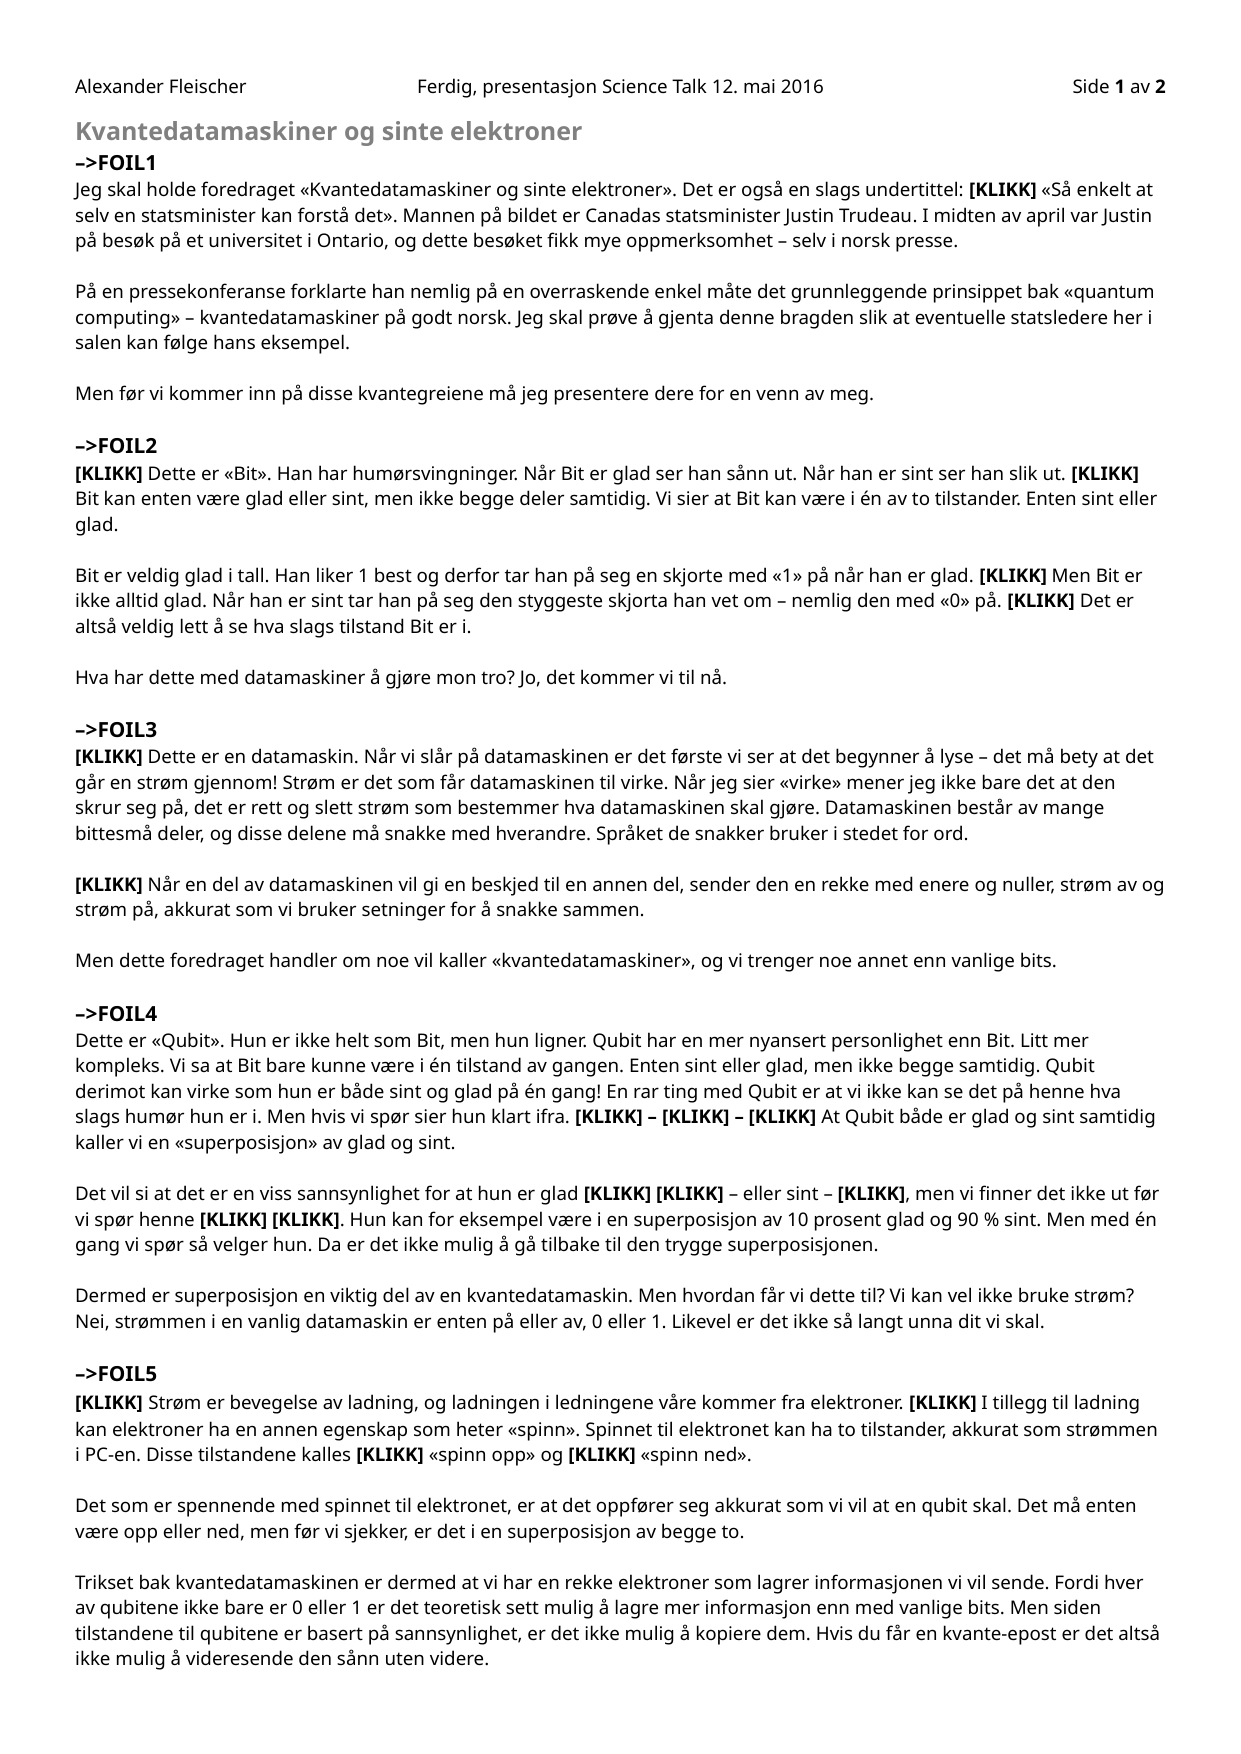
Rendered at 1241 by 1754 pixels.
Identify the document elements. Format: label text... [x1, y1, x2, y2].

text Bit er veldig glad i tall. Han liker 1 best og derfor tar han på seg en skjorte med «1» på når han er glad. [KLIKK] Men Bit er ikke alltid glad. Når han er sint tar han på seg den styggeste skjorta han vet om – nemlig den med «0» på. [KLIKK] Det er altså veldig lett å se hva slags tilstand Bit er i. [75, 562, 1166, 639]
text –>FOIL5 [75, 1359, 1166, 1387]
text [KLIKK] Strøm er bevegelse av ladning, og ladningen i ledningene våre kommer fra elektroner. [KLIKK] I tillegg til ladning kan elektroner ha en annen egenskap som heter «spinn». Spinnet til elektronet kan ha to tilstander, akkurat som strømmen i PC-en. Disse tilstandene kalles [KLIKK] «spinn opp» og [KLIKK] «spinn ned». [75, 1387, 1166, 1467]
text [KLIKK] Når en del av datamaskinen vil gi en beskjed til en annen del, sender den en rekke med enere og nuller, strøm av og strøm på, akkurat som vi bruker setninger for å snakke sammen. [75, 871, 1166, 922]
text Det vil si at det er en viss sannsynlighet for at hun er glad [KLIKK] [KLIKK] – eller sint – [KLIKK], men vi finner det ikke ut før vi spør henne [KLIKK] [KLIKK]. Hun kan for eksempel være i en superposisjon av 10 prosent glad og 90 % sint. Men med én gang vi spør så velger hun. Da er det ikke mulig å gå tilbake til den trygge superposisjonen. [75, 1180, 1166, 1257]
text –>FOIL2 [75, 432, 1166, 460]
text Det som er spennende med spinnet til elektronet, er at det oppfører seg akkurat som vi vil at en qubit skal. Det må enten være opp eller ned, men før vi sjekker, er det i en superposisjon av begge to. [75, 1492, 1166, 1543]
subtitle Kvantedatamaskiner og sinte elektroner [75, 114, 1166, 148]
text –>FOIL4 [75, 999, 1166, 1027]
text På en pressekonferanse forklarte han nemlig på en overraskende enkel måte det grunnleggende prinsippet bak «quantum computing» – kvantedatamaskiner på godt norsk. Jeg skal prøve å gjenta denne bragden slik at eventuelle statsledere her i salen kan følge hans eksempel. [75, 278, 1166, 355]
text –>FOIL3 [75, 715, 1166, 744]
text Men før vi kommer inn på disse kvantegreiene må jeg presentere dere for en venn av meg. [75, 381, 1166, 406]
text Hva har dette med datamaskiner å gjøre mon tro? Jo, det kommer vi til nå. [75, 664, 1166, 690]
text –>FOIL1 [75, 148, 1166, 176]
text Jeg skal holde foredraget «Kvantedatamaskiner og sinte elektroner». Det er også en slags undertittel: [KLIKK] «Så enkelt at selv en statsminister kan forstå det». Mannen på bildet er Canadas statsminister Justin Trudeau. I midten av april var Justin på besøk på et universitet i Ontario, og dette besøket fikk mye oppmerksomhet – selv i norsk presse. [75, 176, 1166, 253]
text [KLIKK] Dette er «Bit». Han har humørsvingninger. Når Bit er glad ser han sånn ut. Når han er sint ser han slik ut. [KLIKK] Bit kan enten være glad eller sint, men ikke begge deler samtidig. Vi sier at Bit kan være i én av to tilstander. Enten sint eller glad. [75, 460, 1166, 537]
text [KLIKK] Dette er en datamaskin. Når vi slår på datamaskinen er det første vi ser at det begynner å lyse – det må bety at det går en strøm gjennom! Strøm er det som får datamaskinen til virke. Når jeg sier «virke» mener jeg ikke bare det at den skrur seg på, det er rett og slett strøm som bestemmer hva datamaskinen skal gjøre. Datamaskinen består av mange bittesmå deler, og disse delene må snakke med hverandre. Språket de snakker bruker i stedet for ord. [75, 744, 1166, 846]
text Trikset bak kvantedatamaskinen er dermed at vi har en rekke elektroner som lagrer informasjonen vi vil sende. Fordi hver av qubitene ikke bare er 0 eller 1 er det teoretisk sett mulig å lagre mer informasjon enn med vanlige bits. Men siden tilstandene til qubitene er basert på sannsynlighet, er det ikke mulig å kopiere dem. Hvis du får en kvante-epost er det altså ikke mulig å videresende den sånn uten videre. [75, 1569, 1166, 1671]
text Dette er «Qubit». Hun er ikke helt som Bit, men hun ligner. Qubit har en mer nyansert personlighet enn Bit. Litt mer kompleks. Vi sa at Bit bare kunne være i én tilstand av gangen. Enten sint eller glad, men ikke begge samtidig. Qubit derimot kan virke som hun er både sint og glad på én gang! En rar ting med Qubit er at vi ikke kan se det på henne hva slags humør hun er i. Men hvis vi spør sier hun klart ifra. [KLIKK] – [KLIKK] – [KLIKK] At Qubit både er glad og sint samtidig kaller vi en «superposisjon» av glad og sint. [75, 1027, 1166, 1155]
text Dermed er superposisjon en viktig del av en kvantedatamaskin. Men hvordan får vi dette til? Vi kan vel ikke bruke strøm? Nei, strømmen i en vanlig datamaskin er enten på eller av, 0 eller 1. Likevel er det ikke så langt unna dit vi skal. [75, 1282, 1166, 1333]
text Men dette foredraget handler om noe vil kaller «kvantedatamaskiner», og vi trenger noe annet enn vanlige bits. [75, 948, 1166, 973]
